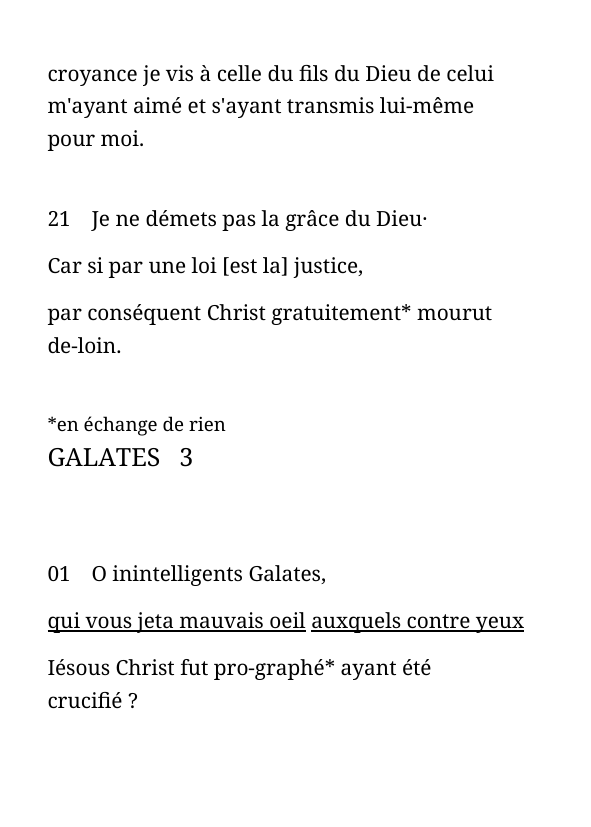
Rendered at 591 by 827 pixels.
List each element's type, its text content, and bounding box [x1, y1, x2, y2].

text *en échange de rien [47, 411, 526, 436]
text croyance je vis à celle du fils du Dieu de celui m'ayant aimé et s'ayant transmis lui-même pour moi. [47, 59, 526, 185]
text 21 Je ne démets pas la grâce du Dieu· [47, 204, 526, 232]
text [47, 733, 526, 762]
text qui vous jeta mauvais oeil auxquels contre yeux [47, 606, 526, 635]
text Car si par une loi [est la] justice, [47, 251, 526, 280]
text GALATES 3 [47, 440, 526, 474]
text Iésous Christ fut pro-graphé* ayant été crucifié ? [47, 653, 526, 714]
text 01 O inintelligents Galates, [47, 526, 526, 587]
text par conséquent Christ gratuitement* mourut de-loin. [47, 298, 526, 359]
